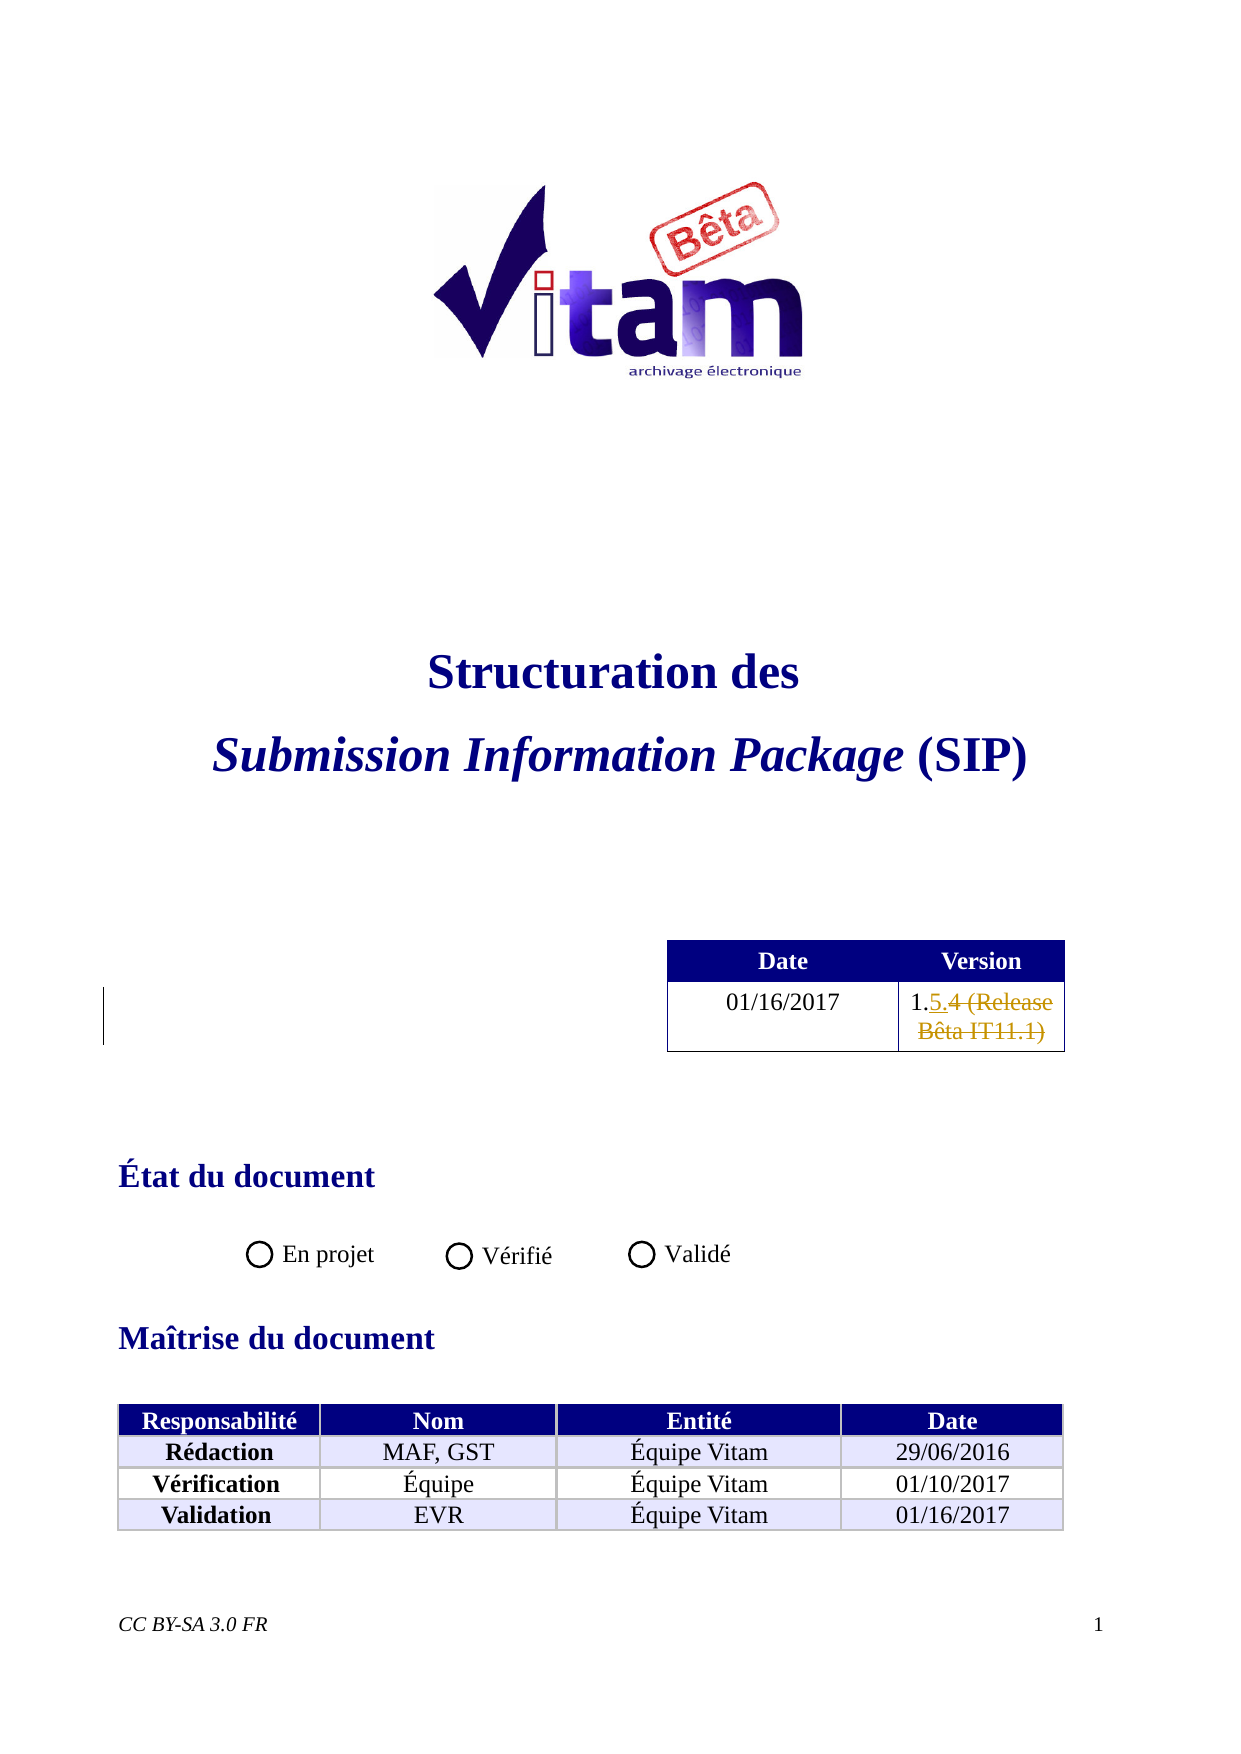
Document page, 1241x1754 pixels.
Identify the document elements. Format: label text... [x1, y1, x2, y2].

table_cell 29/06/2016 [842, 1437, 1062, 1466]
table_cell EVR [321, 1500, 555, 1529]
picture [421, 177, 819, 387]
table_cell Équipe Vitam [558, 1500, 840, 1529]
table_cell 1.5. [899, 982, 1064, 1051]
table_header Nom [321, 1406, 555, 1435]
text État du document [118, 1156, 1122, 1195]
table_cell 16/01/2017 [668, 982, 898, 1051]
table_cell Rédaction [119, 1437, 319, 1466]
text Submission Information Package (SIP) [118, 724, 1122, 782]
table_cell MAF, GST [321, 1437, 555, 1466]
table_cell Validation [119, 1500, 319, 1529]
table_header Responsabilité [119, 1406, 130, 1435]
table_cell Équipe Vitam [558, 1437, 840, 1466]
table_cell 10/01/2017 [842, 1469, 1062, 1497]
table_header Version [899, 941, 1064, 981]
table_header Date [842, 1406, 1062, 1435]
table_cell Vérification [119, 1469, 319, 1497]
table_cell 16/01/2017 [842, 1500, 1062, 1529]
table_cell Équipe [321, 1469, 555, 1497]
table_header Responsabilité [308, 1406, 319, 1435]
table_header Date [668, 941, 898, 981]
text Structuration des [118, 642, 1122, 699]
table_cell Équipe Vitam [558, 1469, 840, 1497]
table_header Entité [558, 1406, 840, 1435]
text Maîtrise du document [118, 1318, 1122, 1357]
